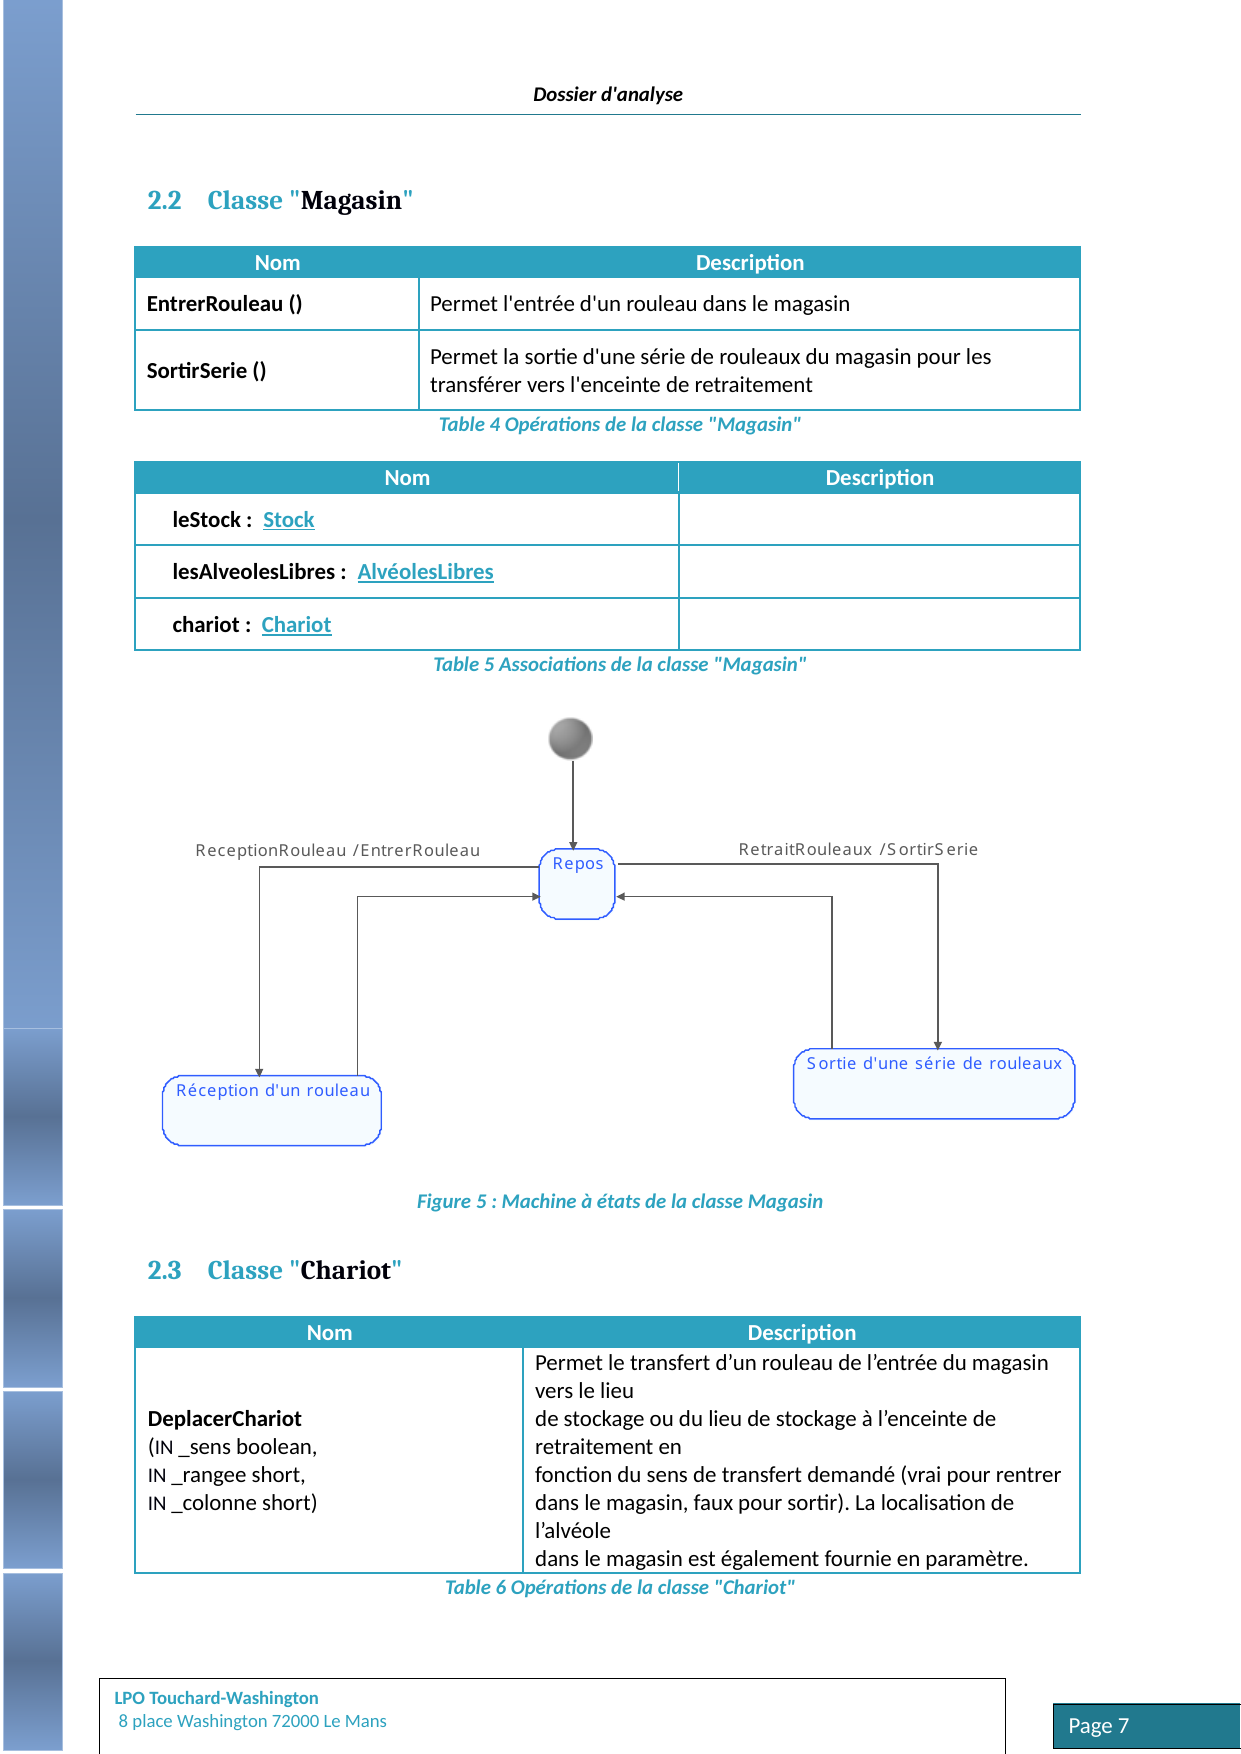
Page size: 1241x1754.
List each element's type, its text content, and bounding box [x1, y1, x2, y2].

table_cell Permet le transfert d’un rouleau de l’entrée du magasin vers le lieu de stockage ou du lieu de stockage à l’enceinte de retraitement en fonction du sens de transfert demandé (vrai pour rentrer dans le magasin, faux pour sortir). La localisation de l’alvéole dans le magasin est également fournie en paramètre. [524, 1348, 1079, 1572]
table_cell [680, 599, 1079, 649]
text Table 4 Opérations de la classe "Magasin" [148, 411, 1093, 437]
subtitle Classe "Chariot" [148, 1255, 1093, 1286]
text Table 6 Opérations de la classe "Chariot" [148, 1574, 1093, 1600]
table_cell Permet l'entrée d'un rouleau dans le magasin [420, 278, 1079, 328]
table_cell lesAlveolesLibres : AlvéolesLibres [136, 546, 678, 597]
table_cell chariot : Chariot [136, 599, 678, 649]
table_cell [680, 546, 1079, 597]
table_cell SortirSerie () [136, 331, 418, 409]
table_cell [680, 494, 1079, 544]
table_cell EntrerRouleau () [136, 278, 418, 328]
text Figure 5 : Machine à états de la classe Magasin [148, 1188, 1093, 1214]
subtitle Classe "Magasin" [148, 185, 1093, 216]
table_header Description [419, 248, 1079, 276]
table_header Nom [136, 463, 678, 491]
table_cell leStock : Stock [136, 494, 678, 544]
table_cell Permet la sortie d'une série de rouleaux du magasin pour les transférer vers l'enceinte de retraitement [420, 331, 1079, 409]
text Table 5 Associations de la classe "Magasin" [148, 651, 1093, 677]
table_cell DeplacerChariot (IN _sens boolean, IN _rangee short, IN _colonne short) [136, 1348, 522, 1572]
table_header Description [523, 1318, 1079, 1346]
table_header Nom [136, 248, 419, 276]
table_header Description [679, 463, 1079, 491]
table_header Nom [136, 1318, 523, 1346]
